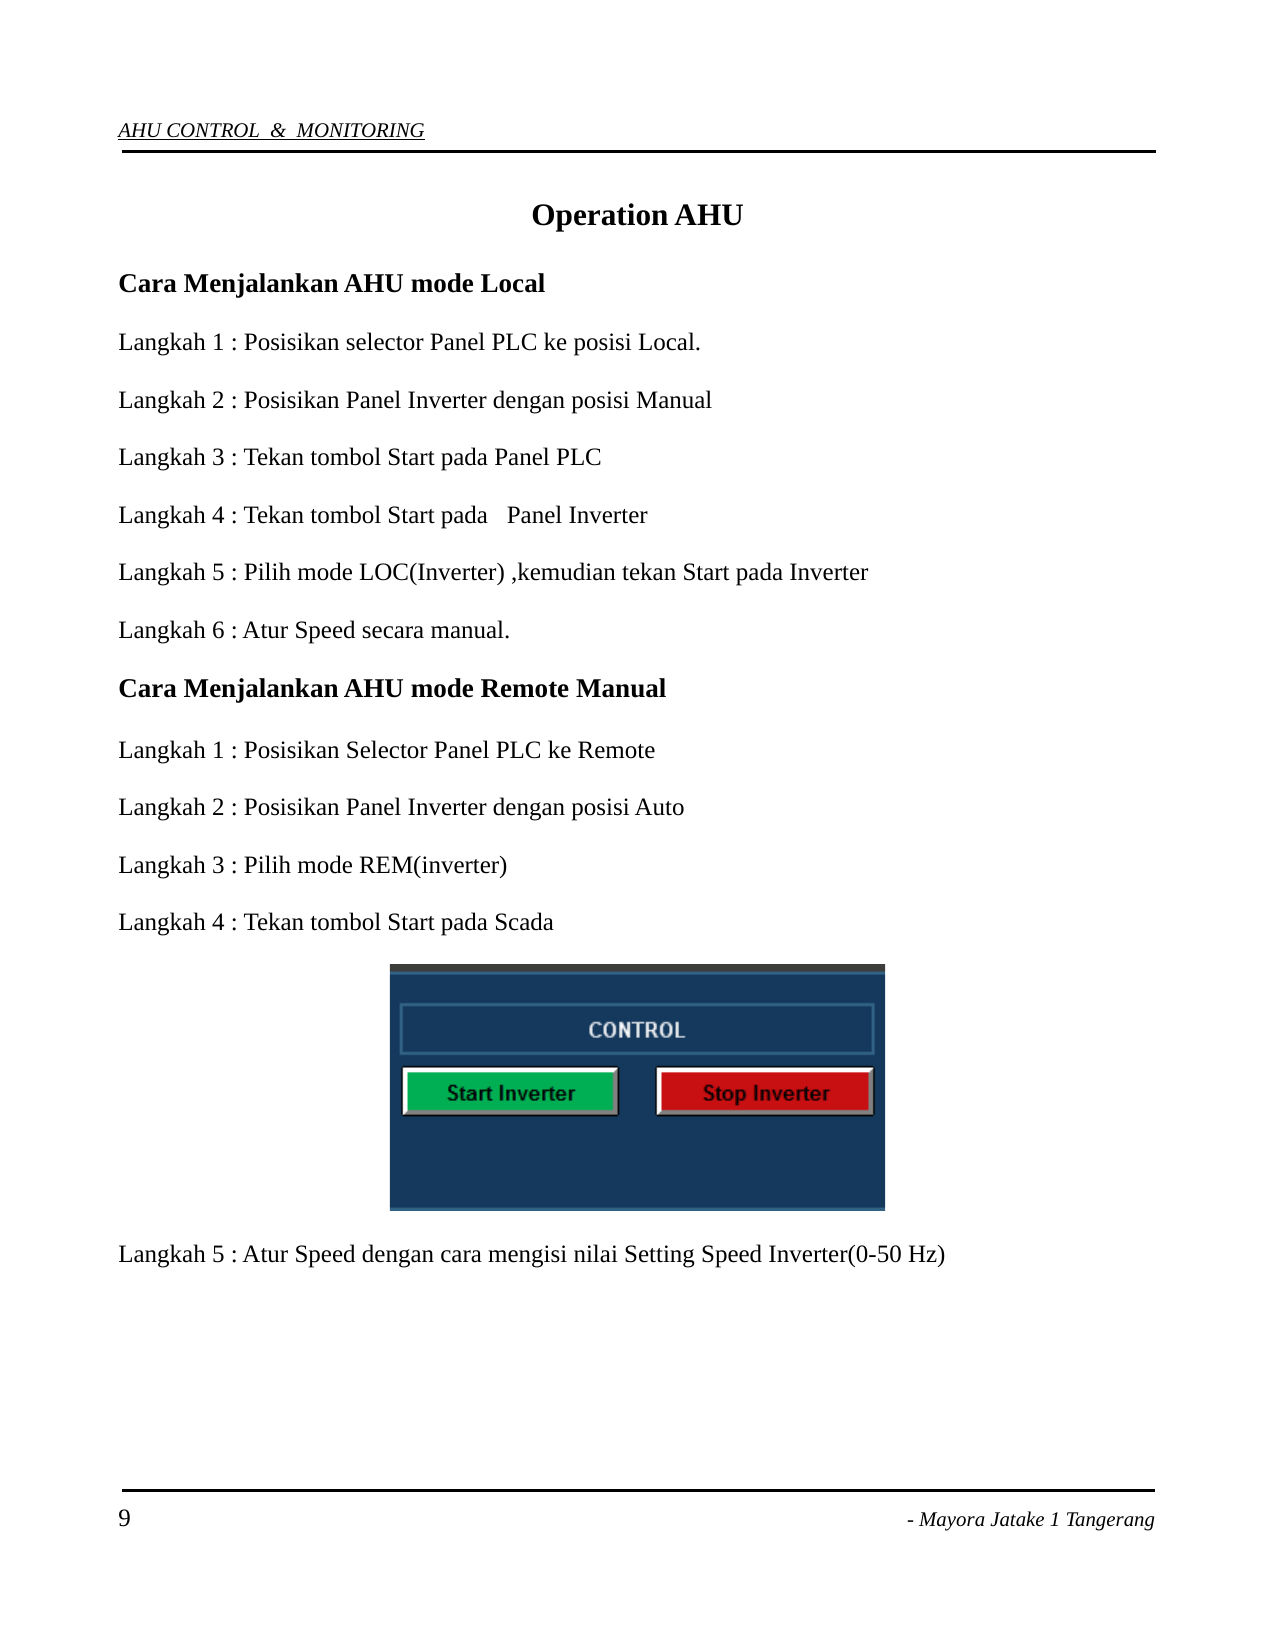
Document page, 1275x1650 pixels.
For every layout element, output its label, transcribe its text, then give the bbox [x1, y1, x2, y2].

text Langkah 2 : Posisikan Panel Inverter dengan posisi Manual [118, 385, 1157, 414]
text Cara Menjalankan AHU mode Local [118, 268, 1157, 299]
text Langkah 3 : Pilih mode REM(inverter) [118, 850, 1157, 878]
text Langkah 1 : Posisikan selector Panel PLC ke posisi Local. [118, 327, 1157, 356]
text Langkah 6 : Atur Speed secara manual. [118, 615, 1157, 644]
text Operation AHU [118, 196, 1157, 232]
text Langkah 4 : Tekan tombol Start pada Panel Inverter [118, 500, 1157, 529]
text Langkah 5 : Pilih mode LOC(Inverter) ,kemudian tekan Start pada Inverter [118, 557, 1157, 586]
text Langkah 5 : Atur Speed dengan cara mengisi nilai Setting Speed Inverter(0-50 Hz) [118, 1239, 1157, 1268]
text Langkah 4 : Tekan tombol Start pada Scada [118, 907, 1157, 936]
text Cara Menjalankan AHU mode Remote Manual [118, 672, 1157, 704]
picture [389, 964, 886, 1211]
text Langkah 1 : Posisikan Selector Panel PLC ke Remote [118, 735, 1157, 763]
text Langkah 3 : Tekan tombol Start pada Panel PLC [118, 442, 1157, 471]
text Langkah 2 : Posisikan Panel Inverter dengan posisi Auto [118, 792, 1157, 821]
